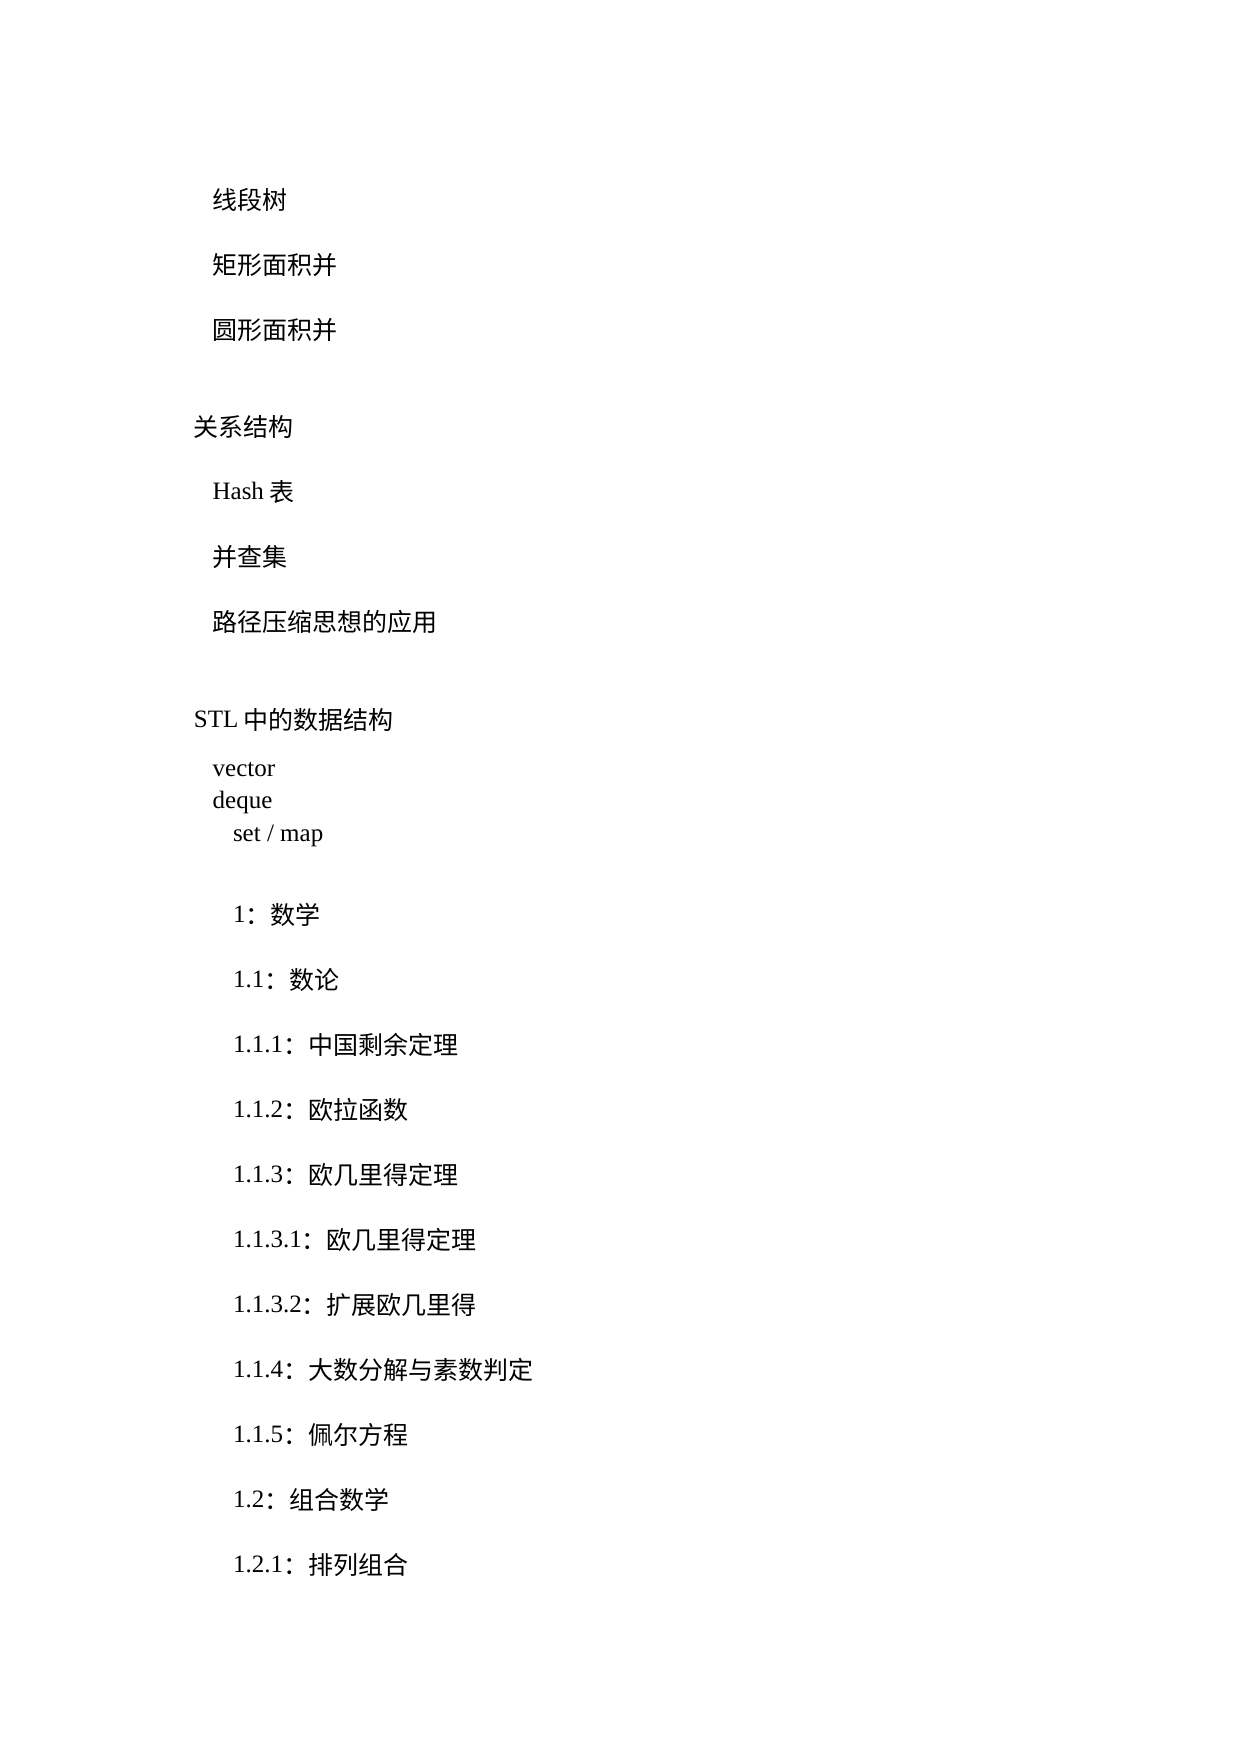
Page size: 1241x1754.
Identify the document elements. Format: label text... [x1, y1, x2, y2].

text Hash表 [187, 454, 1053, 519]
text 1：数学 [187, 877, 1053, 942]
text STL中的数据结构 [187, 682, 1053, 747]
text 路径压缩思想的应用 [187, 584, 1053, 649]
text 1.2：组合数学 [187, 1462, 1053, 1527]
text 1.1.4：大数分解与素数判定 [187, 1332, 1053, 1397]
text 线段树 [187, 162, 1053, 227]
text 1.1.3.2：扩展欧几里得 [187, 1267, 1053, 1332]
text set / map [187, 812, 1053, 844]
text 1.1：数论 [187, 942, 1053, 1007]
text 1.1.2：欧拉函数 [187, 1072, 1053, 1137]
text 圆形面积并 [187, 292, 1053, 357]
text 关系结构 [187, 389, 1053, 454]
text 1.1.3.1：欧几里得定理 [187, 1202, 1053, 1267]
text deque [187, 779, 1053, 812]
text 1.2.1：排列组合 [187, 1527, 1053, 1592]
text 并查集 [187, 519, 1053, 584]
text 矩形面积并 [187, 227, 1053, 292]
text vector [187, 747, 1053, 779]
text 1.1.5：佩尔方程 [187, 1397, 1053, 1462]
text 1.1.1：中国剩余定理 [187, 1007, 1053, 1072]
text 1.1.3：欧几里得定理 [187, 1137, 1053, 1202]
